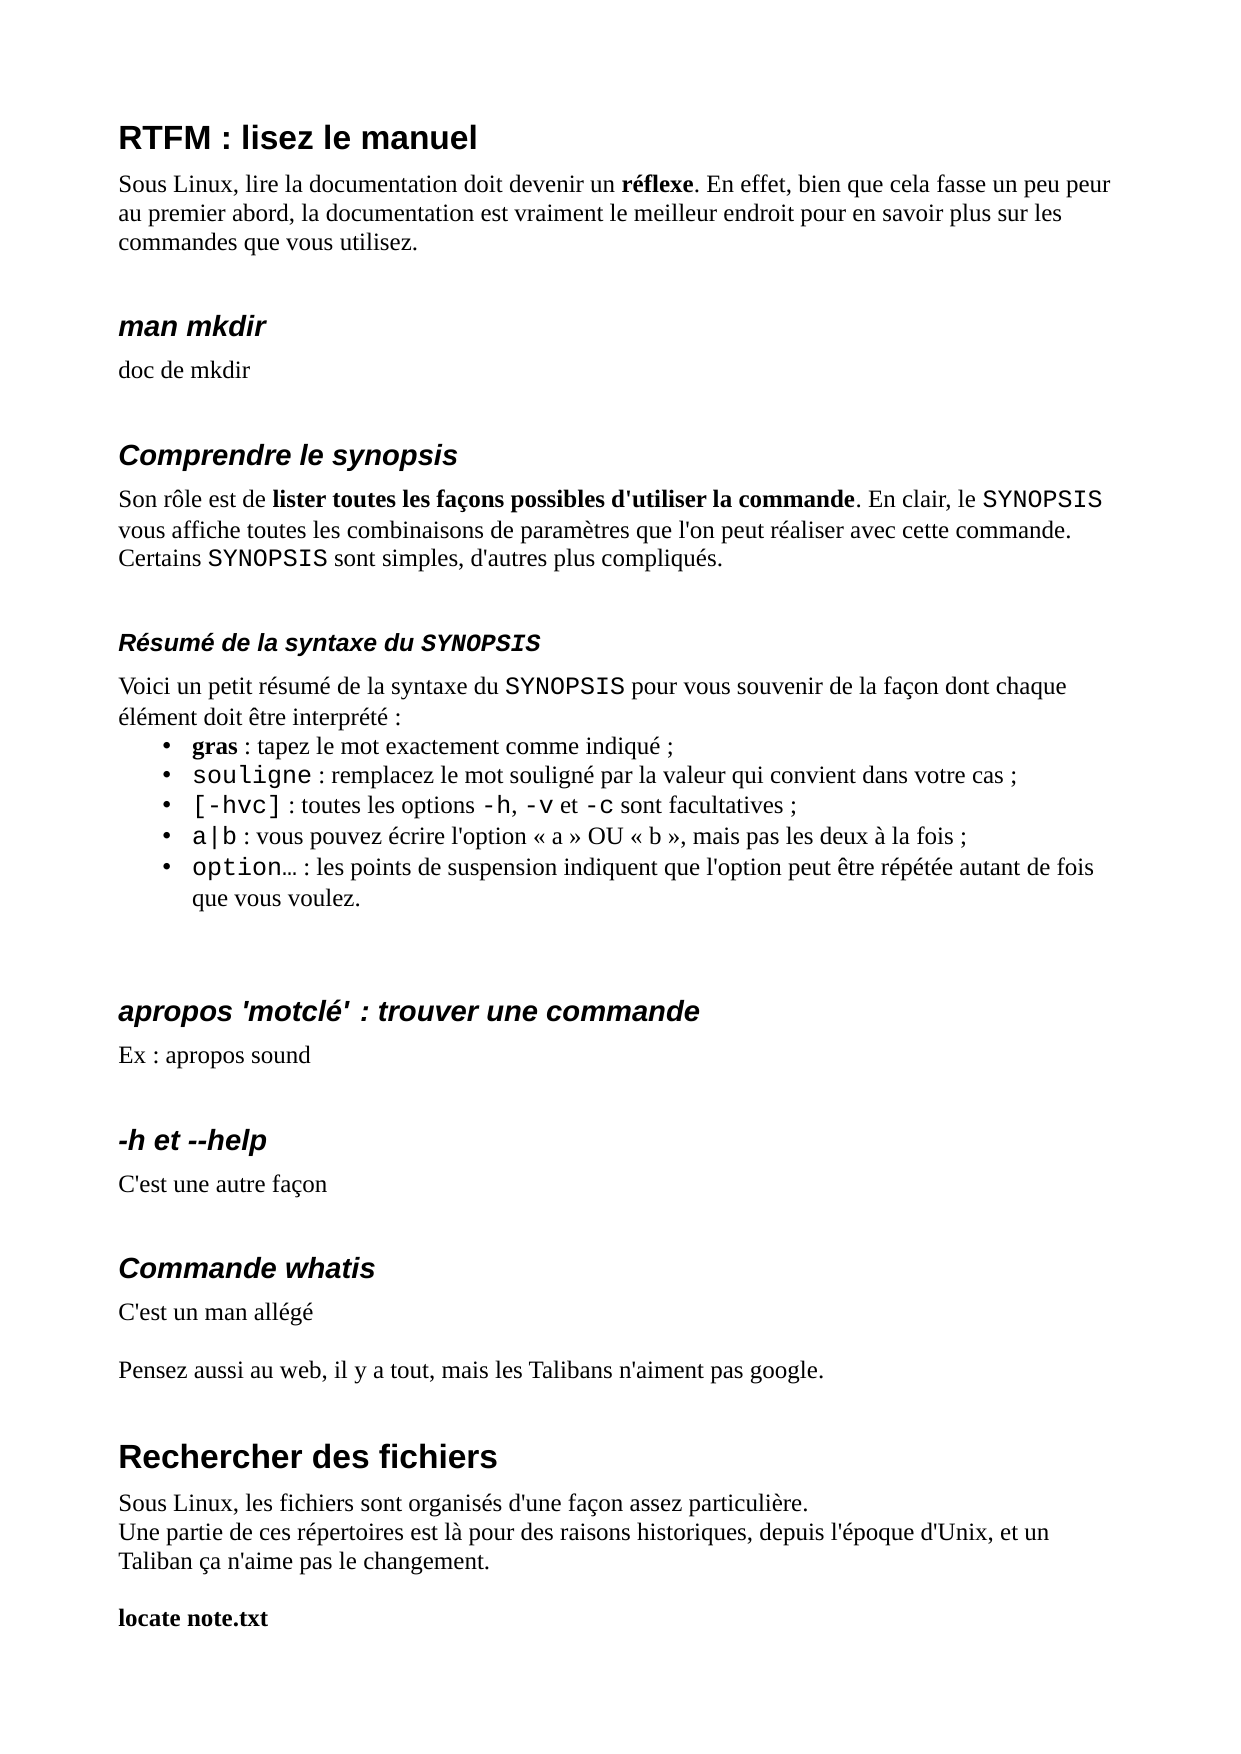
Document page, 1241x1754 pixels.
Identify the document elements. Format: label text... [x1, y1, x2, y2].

text Pensez aussi au web, il y a tout, mais les Talibans n'aiment pas google. [118, 1355, 1122, 1384]
subtitle Commande whatis [118, 1251, 1122, 1285]
subtitle Comprendre le synopsis [118, 438, 1122, 471]
subtitle Rechercher des fichiers [118, 1437, 1122, 1476]
text doc de mkdir [118, 355, 1122, 384]
text Ex : apropos sound [118, 1040, 1122, 1069]
subtitle Résumé de la syntaxe du SYNOPSIS [118, 628, 1122, 659]
list [-hvc] : toutes les options -h, -v et -c sont facultatives ; [162, 791, 1122, 821]
list a|b : vous pouvez écrire l'option « a » OU « b », mais pas les deux à la fois ; [162, 821, 1122, 852]
list gras : tapez le mot exactement comme indiqué ; [162, 731, 1122, 760]
text Sous Linux, les fichiers sont organisés d'une façon assez particulière. [118, 1488, 1122, 1517]
list option… : les points de suspension indiquent que l'option peut être répétée autant de fois que vous voulez. [162, 852, 1122, 912]
text C'est un man allégé [118, 1297, 1122, 1326]
subtitle man mkdir [118, 309, 1122, 343]
text Son rôle est de lister toutes les façons possibles d'utiliser la commande. En clair, le SYNOPSIS vous affiche toutes les combinaisons de paramètres que l'on peut réaliser avec cette commande. Certains SYNOPSIS sont simples, d'autres plus compliqués. [118, 484, 1122, 574]
list souligne : remplacez le mot souligné par la valeur qui convient dans votre cas ; [162, 760, 1122, 791]
subtitle -h et --help [118, 1123, 1122, 1156]
text C'est une autre façon [118, 1169, 1122, 1198]
subtitle RTFM : lisez le manuel [118, 118, 1122, 157]
text locate note.txt [118, 1603, 1122, 1632]
text Voici un petit résumé de la syntaxe du SYNOPSIS pour vous souvenir de la façon dont chaque élément doit être interprété : [118, 671, 1122, 731]
subtitle apropos 'motclé' : trouver une commande [118, 994, 1122, 1028]
text Sous Linux, lire la documentation doit devenir un réflexe. En effet, bien que cela fasse un peu peur au premier abord, la documentation est vraiment le meilleur endroit pour en savoir plus sur les commandes que vous utilisez. [118, 169, 1122, 256]
text Une partie de ces répertoires est là pour des raisons historiques, depuis l'époque d'Unix, et un Taliban ça n'aime pas le changement. [118, 1517, 1122, 1575]
